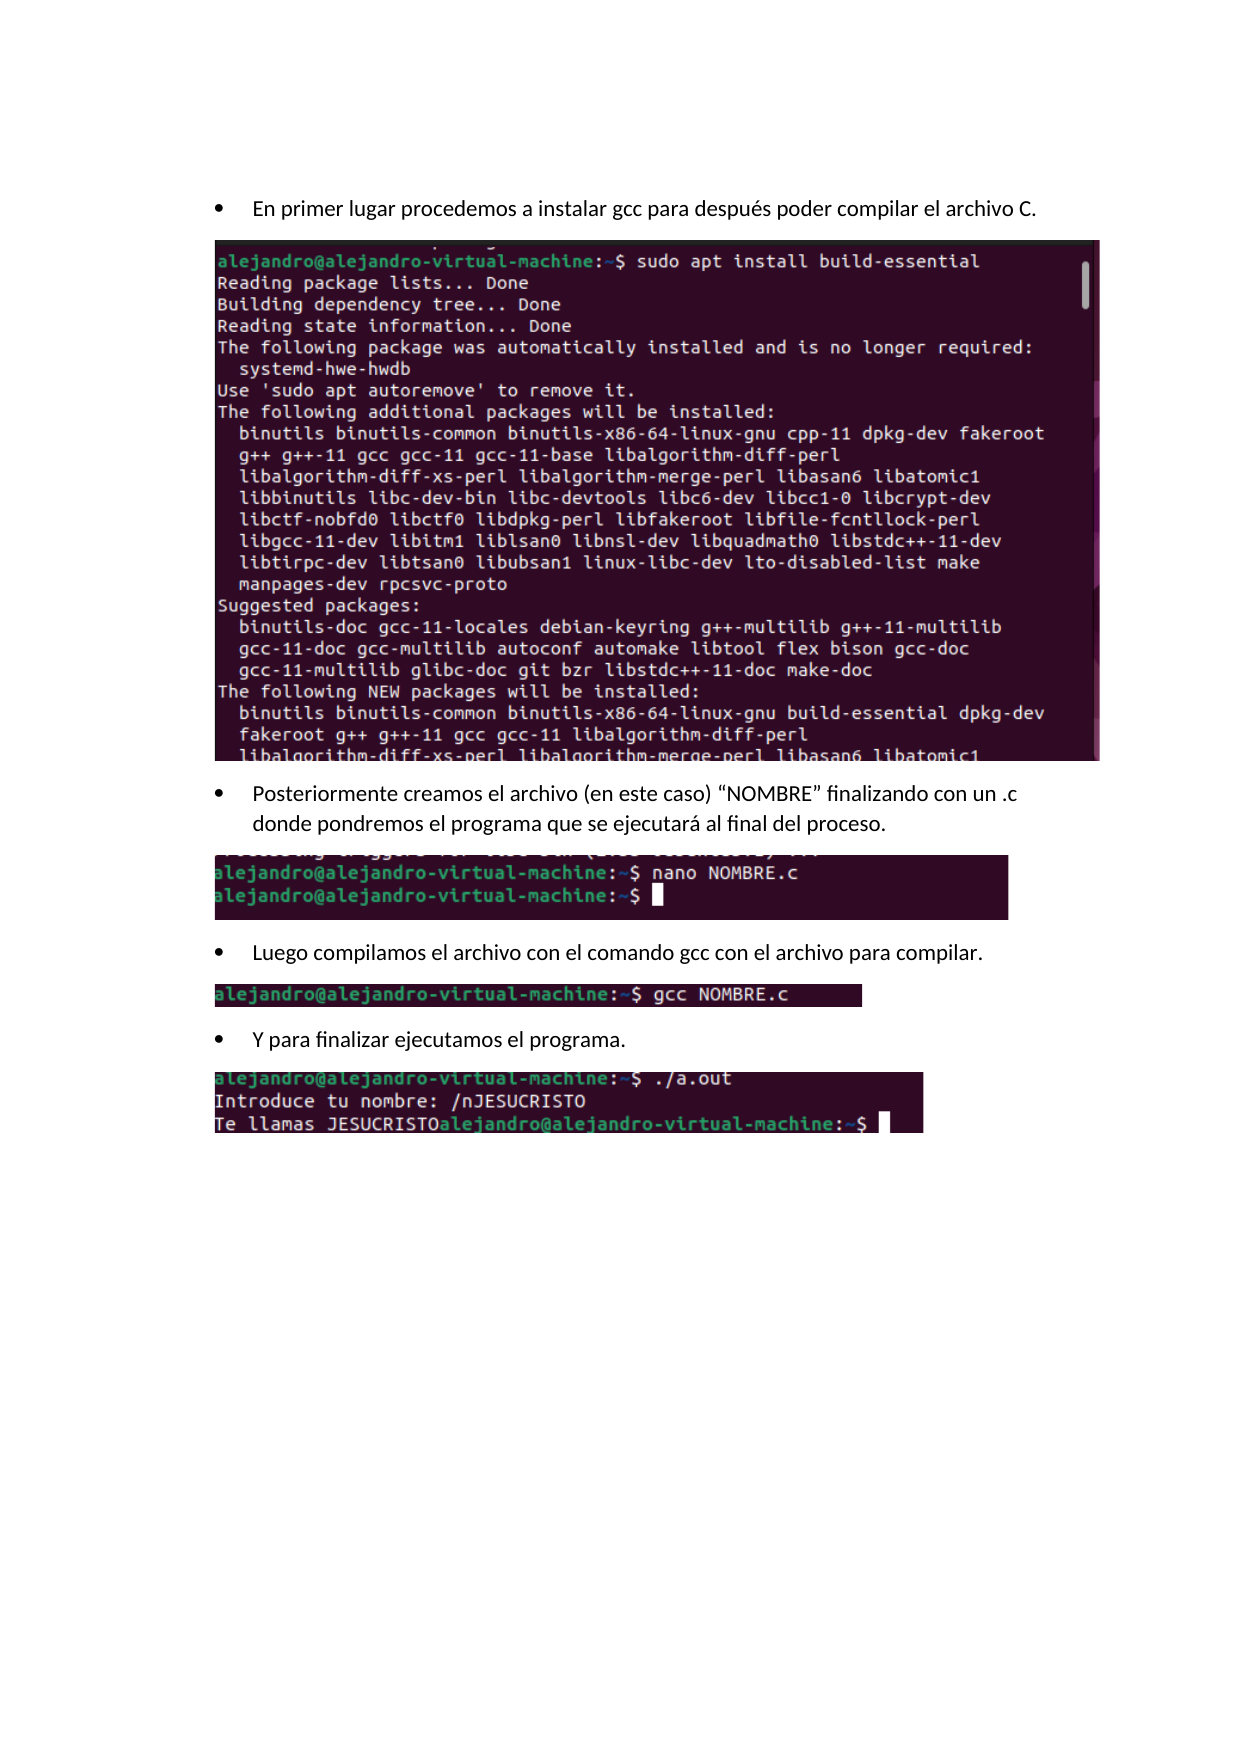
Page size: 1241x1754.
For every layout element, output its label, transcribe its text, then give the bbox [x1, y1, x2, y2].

list Luego compilamos el archivo con el comando gcc con el archivo para compilar. [215, 938, 1063, 966]
list En primer lugar procedemos a instalar gcc para después poder compilar el archivo C. [215, 194, 1063, 222]
list Posteriormente creamos el archivo (en este caso) “NOMBRE” finalizando con un .c donde pondremos el programa que se ejecutará al final del proceso. [215, 779, 1063, 837]
list Y para finalizar ejecutamos el programa. [215, 1026, 1063, 1054]
